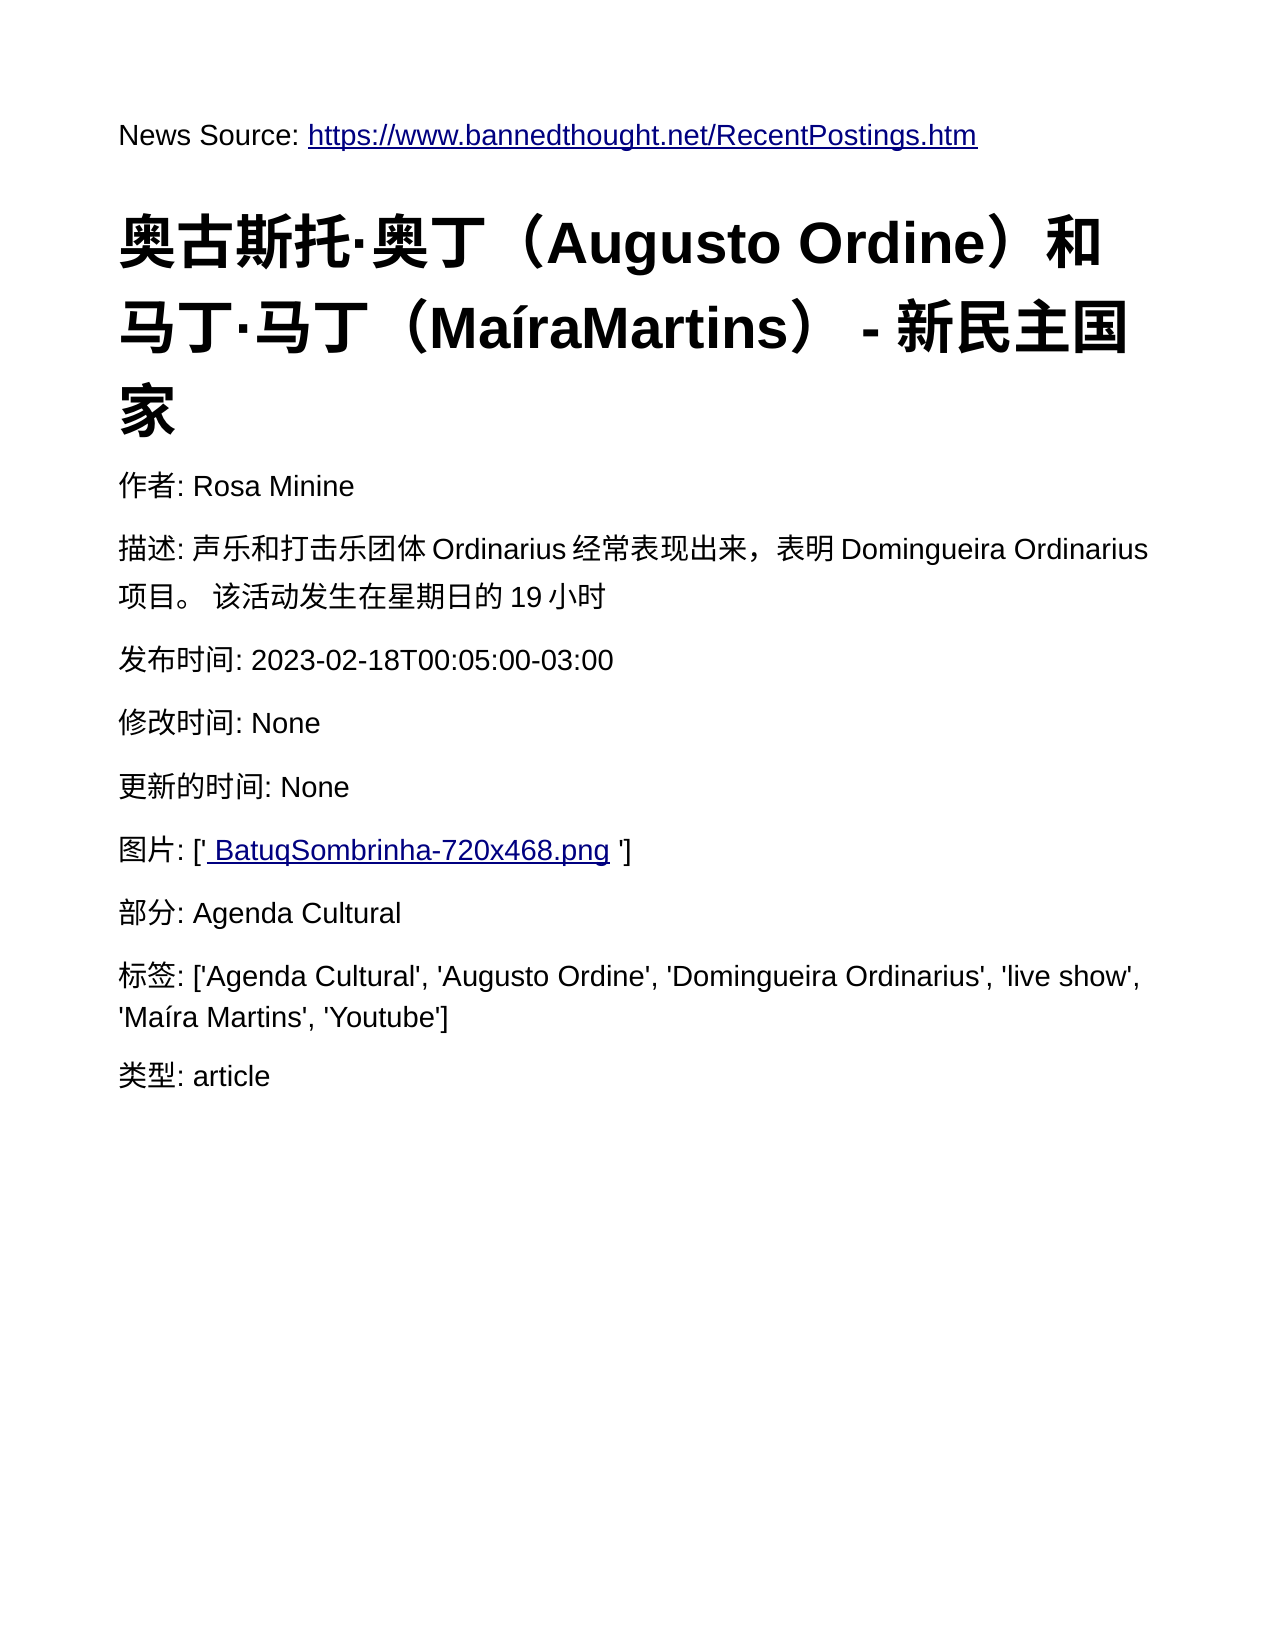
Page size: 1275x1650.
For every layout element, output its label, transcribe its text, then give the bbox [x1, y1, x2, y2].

subtitle 奥古斯托·奥丁（Augusto Ordine）和马丁·马丁（MaíraMartins） - 新民主国家 [118, 196, 1157, 450]
text 发布时间: 2023-02-18T00:05:00-03:00 [118, 637, 1157, 679]
text 部分: Agenda Cultural [118, 889, 1157, 932]
text News Source: https://www.bannedthought.net/RecentPostings.htm [118, 118, 1157, 152]
text 类型: article [118, 1053, 1157, 1095]
text 图片: [' BatuqSombrinha-720x468.png '] [118, 826, 1157, 869]
text 描述: 声乐和打击乐团体Ordinarius经常表现出来，表明Domingueira Ordinarius项目。 该活动发生在星期日的19小时 [118, 525, 1157, 616]
text 修改时间: None [118, 700, 1157, 742]
text 作者: Rosa Minine [118, 462, 1157, 504]
text 更新的时间: None [118, 763, 1157, 806]
text 标签: ['Agenda Cultural', 'Augusto Ordine', 'Domingueira Ordinarius', 'live show', 'Maíra Martins', 'Youtube'] [118, 953, 1157, 1033]
